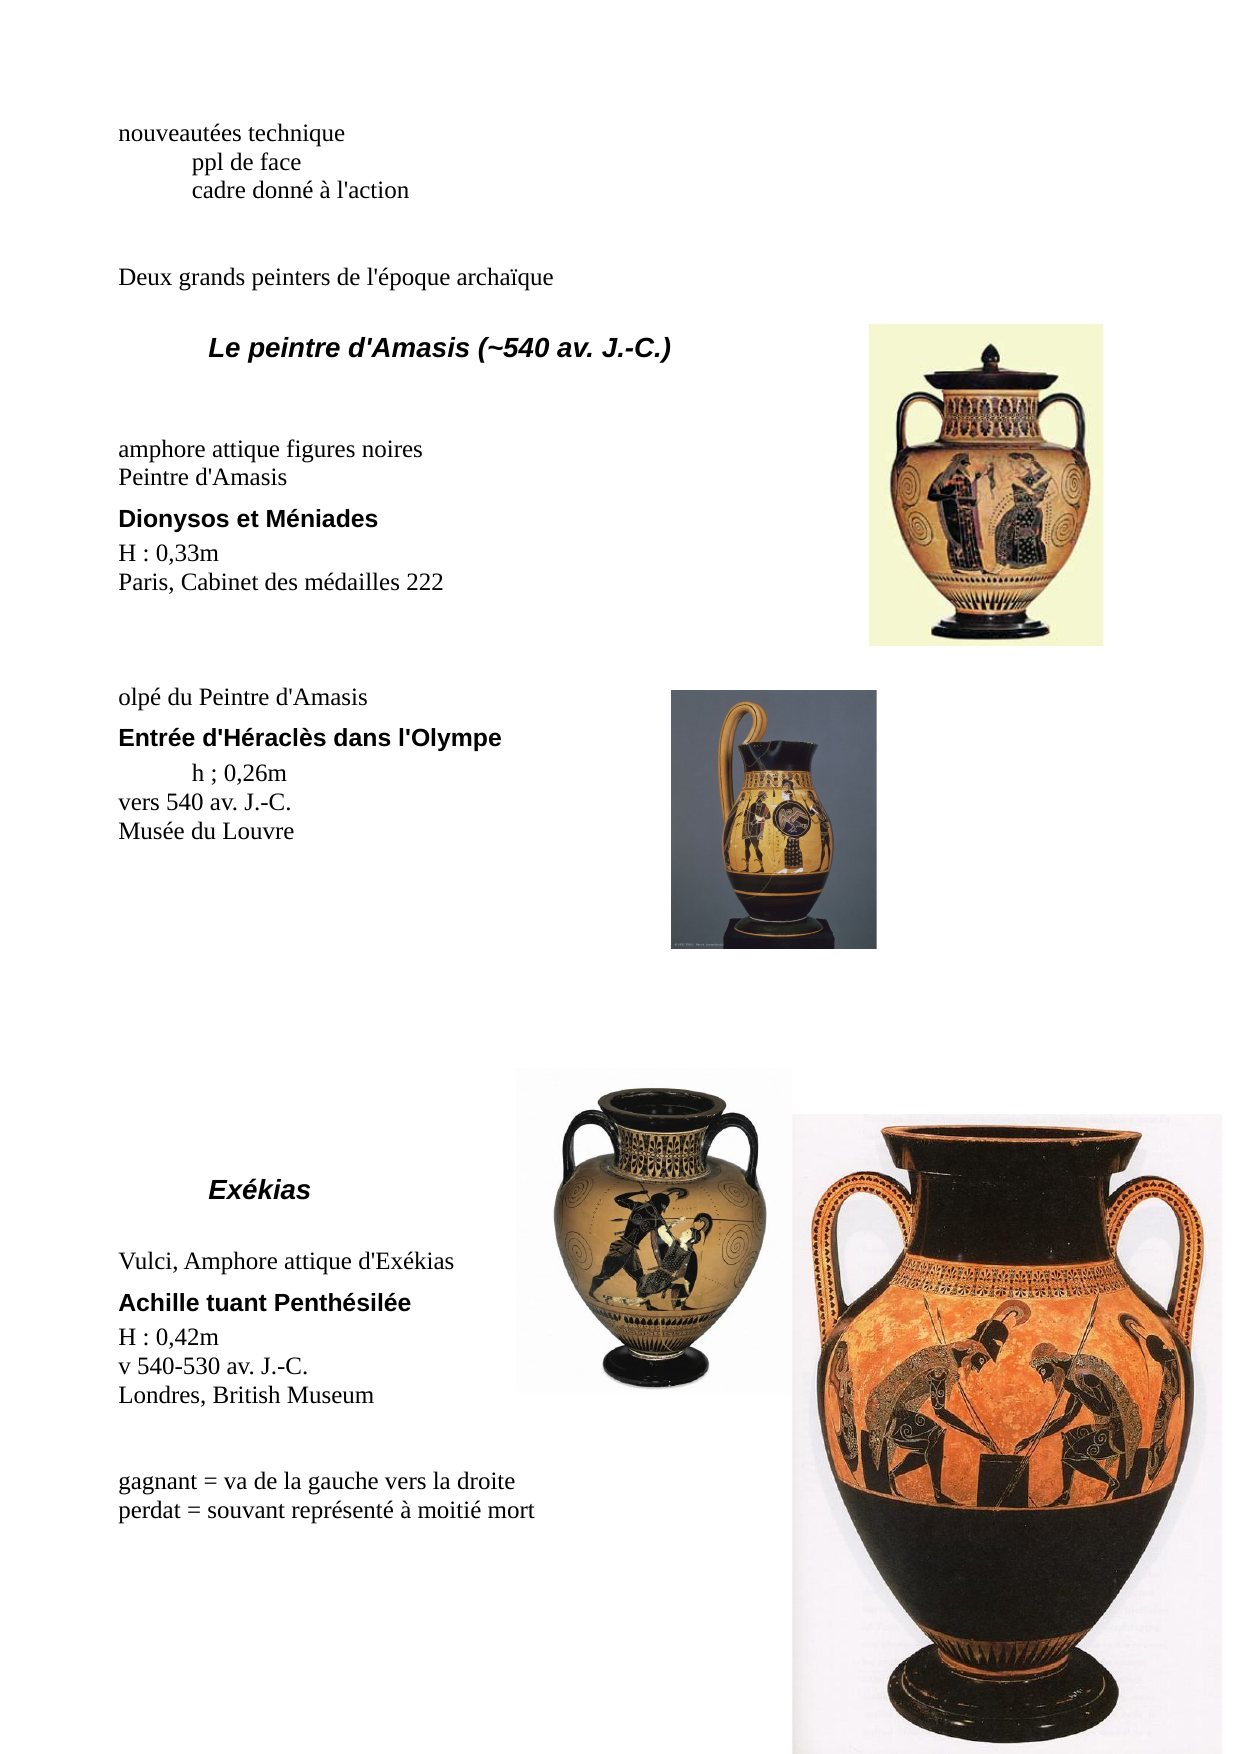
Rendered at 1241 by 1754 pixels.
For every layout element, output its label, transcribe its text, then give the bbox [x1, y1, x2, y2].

text [877, 758, 1122, 787]
subtitle Dionysos et Méniades [118, 504, 868, 532]
text v 540-530 av. J.-C. [118, 1351, 515, 1380]
text amphore attique figures noires [118, 434, 868, 462]
picture [868, 324, 1104, 646]
text nouveautées technique [118, 118, 1122, 147]
subtitle [877, 723, 1122, 752]
subtitle Entrée d'Héraclès dans l'Olympe [118, 723, 671, 752]
text cadre donné à l'action [118, 176, 1122, 204]
text Deux grands peinters de l'époque archaïque [118, 262, 1122, 291]
picture [671, 690, 877, 949]
subtitle [1104, 504, 1122, 532]
text [1104, 538, 1122, 567]
text Musée du Louvre [118, 816, 671, 844]
text olpé du Peintre d'Amasis [118, 682, 1122, 711]
subtitle Le peintre d'Amasis (~540 av. J.-C.) [118, 332, 868, 364]
text gagnant = va de la gauche vers la droite [118, 1466, 792, 1495]
text [1104, 462, 1122, 491]
text ppl de face [118, 147, 1122, 176]
text [877, 787, 1122, 816]
text Vulci, Amphore attique d'Exékias [118, 1246, 515, 1275]
text Londres, British Museum [118, 1380, 792, 1409]
text H : 0,42m [118, 1322, 515, 1351]
picture [515, 1068, 1223, 1754]
text perdat = souvant représenté à moitié mort [118, 1495, 792, 1524]
text Peintre d'Amasis [118, 462, 868, 491]
text h ; 0,26m [118, 758, 671, 787]
subtitle Achille tuant Penthésilée [118, 1288, 515, 1316]
subtitle Exékias [118, 1173, 515, 1205]
text [877, 816, 1122, 844]
text H : 0,33m [118, 538, 868, 567]
text vers 540 av. J.-C. [118, 787, 671, 816]
text Paris, Cabinet des médailles 222 [118, 567, 868, 596]
